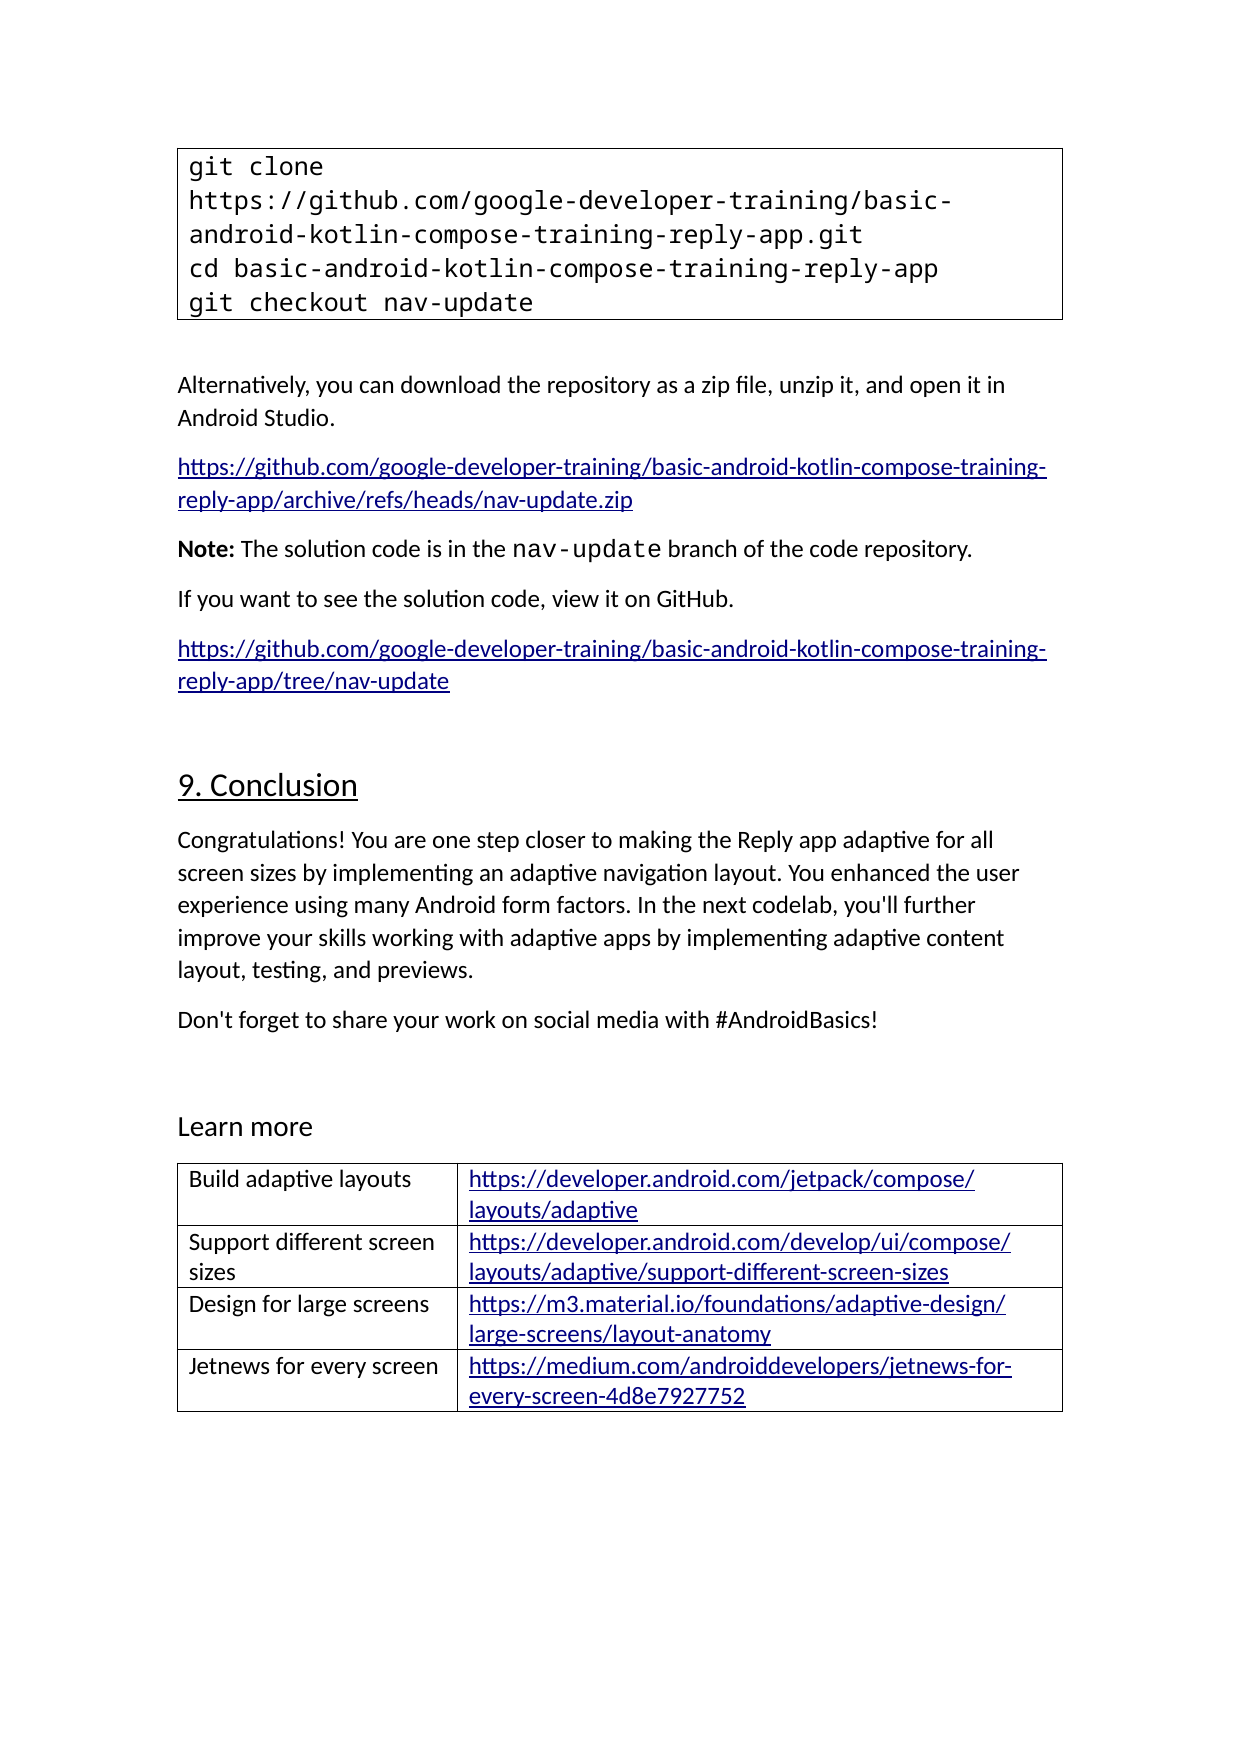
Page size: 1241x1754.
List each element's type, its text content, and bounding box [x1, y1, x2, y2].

text Note: The solution code is in the nav-update branch of the code repository. [177, 533, 1063, 565]
text https://github.com/google-developer-training/basic-android-kotlin-compose-training-reply-app/tree/nav-update [177, 633, 1063, 696]
table_cell https://medium.com/androiddevelopers/jetnews-for-every-screen-4d8e7927752 [458, 1350, 1062, 1411]
table_cell Design for large screens [178, 1288, 457, 1349]
text Learn more [177, 1108, 1063, 1143]
table_header https://developer.android.com/jetpack/compose/layouts/adaptive [458, 1164, 1062, 1225]
text Congratulations! You are one step closer to making the Reply app adaptive for all screen sizes by implementing an adaptive navigation layout. You enhanced the user experience using many Android form factors. In the next codelab, you'll further improve your skills working with adaptive apps by implementing adaptive content layout, testing, and previews. [177, 824, 1063, 985]
table_header git clone https://github.com/google-developer-training/basic-android-kotlin-compose-training-reply-app.git cd basic-android-kotlin-compose-training-reply-app git checkout nav-update [178, 149, 1062, 319]
table_cell Support different screen sizes [178, 1226, 457, 1287]
text Alternatively, you can download the repository as a zip file, unzip it, and open it in Android Studio. [177, 369, 1063, 432]
text https://github.com/google-developer-training/basic-android-kotlin-compose-training-reply-app/archive/refs/heads/nav-update.zip [177, 451, 1063, 514]
table_cell Jetnews for every screen [178, 1350, 457, 1411]
text Don't forget to share your work on social media with #AndroidBasics! [177, 1004, 1063, 1034]
table_cell https://m3.material.io/foundations/adaptive-design/large-screens/layout-anatomy [458, 1288, 1062, 1349]
text If you want to see the solution code, view it on GitHub. [177, 584, 1063, 614]
text 9. Conclusion [177, 764, 1063, 805]
table_header Build adaptive layouts [178, 1164, 457, 1225]
table_cell https://developer.android.com/develop/ui/compose/layouts/adaptive/support-different-screen-sizes [458, 1226, 1062, 1287]
